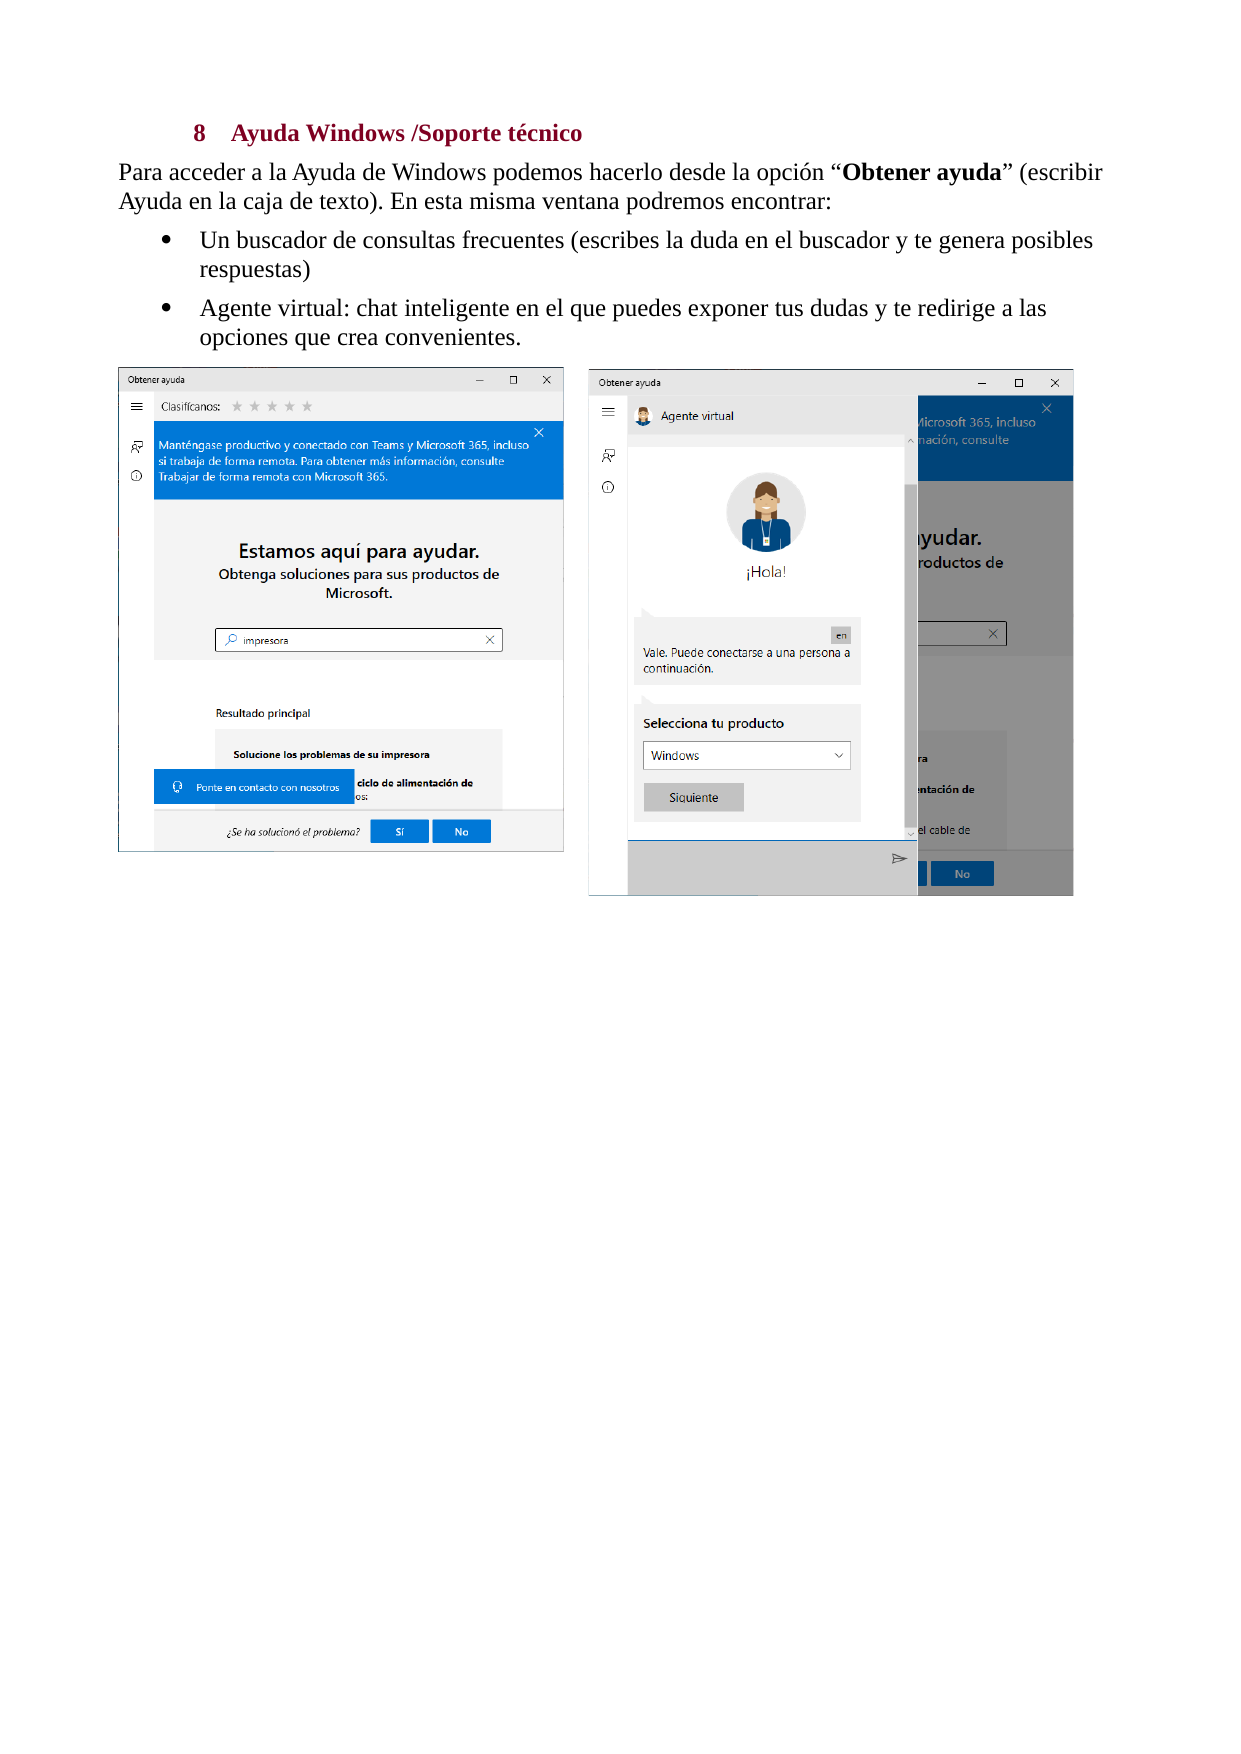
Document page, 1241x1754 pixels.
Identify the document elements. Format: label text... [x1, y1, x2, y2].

text Para acceder a la Ayuda de Windows podemos hacerlo desde la opción “Obtener ayuda” (escribir Ayuda en la caja de texto). En esta misma ventana podremos encontrar: [118, 157, 1122, 215]
picture [118, 367, 564, 852]
list Un buscador de consultas frecuentes (escribes la duda en el buscador y te genera posibles respuestas) [162, 225, 1122, 283]
picture [588, 369, 1074, 896]
list Agente virtual: chat inteligente en el que puedes exponer tus dudas y te redirige a las opciones que crea convenientes. [162, 293, 1122, 351]
subtitle Ayuda Windows /Soporte técnico [193, 118, 1122, 147]
